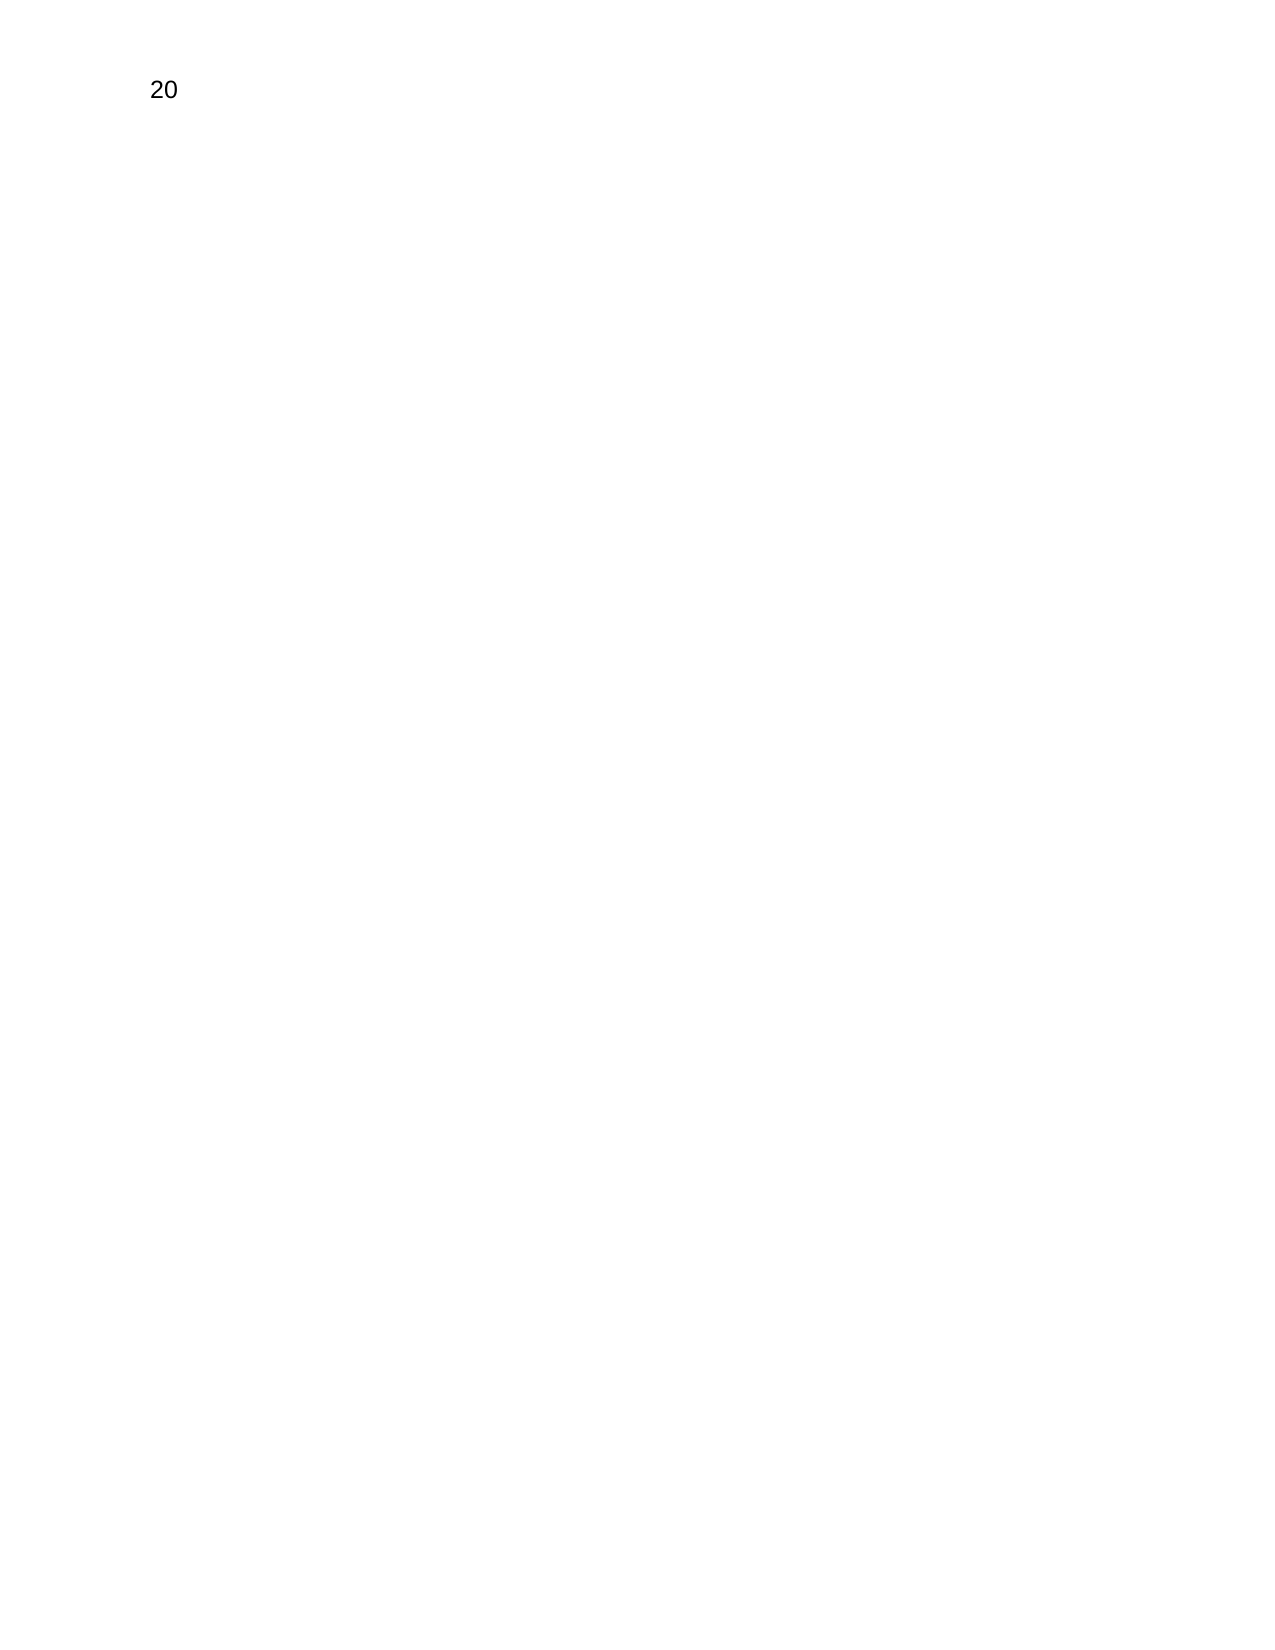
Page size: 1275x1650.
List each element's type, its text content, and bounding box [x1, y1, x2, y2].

text 20 [150, 75, 1125, 104]
